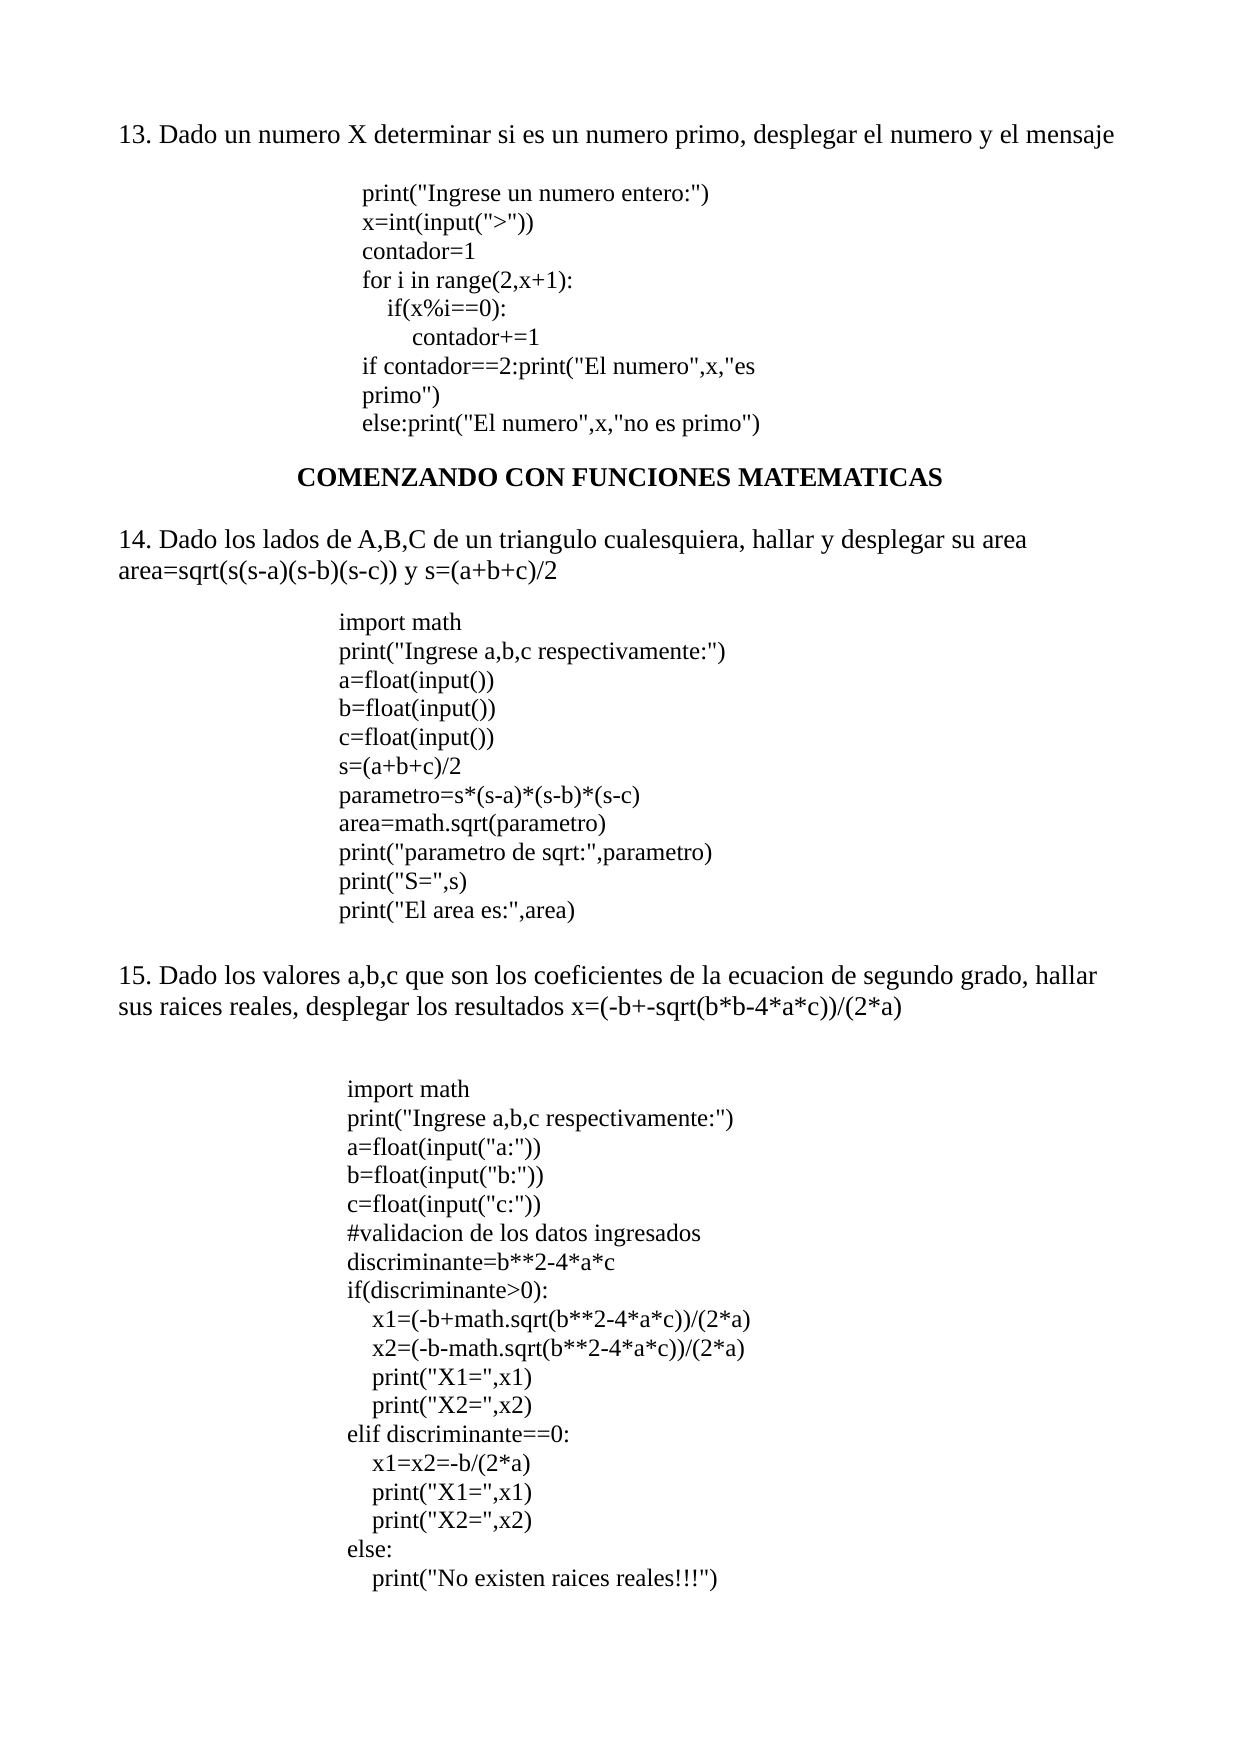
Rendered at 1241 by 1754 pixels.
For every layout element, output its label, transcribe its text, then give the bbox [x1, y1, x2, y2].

text COMENZANDO CON FUNCIONES MATEMATICAS [118, 461, 1122, 492]
text 15. Dado los valores a,b,c que son los coeficientes de la ecuacion de segundo grado, hallar sus raices reales, desplegar los resultados x=(-b+-sqrt(b*b-4*a*c))/(2*a) [118, 959, 1122, 1021]
text 13. Dado un numero X determinar si es un numero primo, desplegar el numero y el mensaje [118, 118, 1122, 149]
text 14. Dado los lados de A,B,C de un triangulo cualesquiera, hallar y desplegar su area area=sqrt(s(s-a)(s-b)(s-c)) y s=(a+b+c)/2 [118, 523, 1122, 585]
